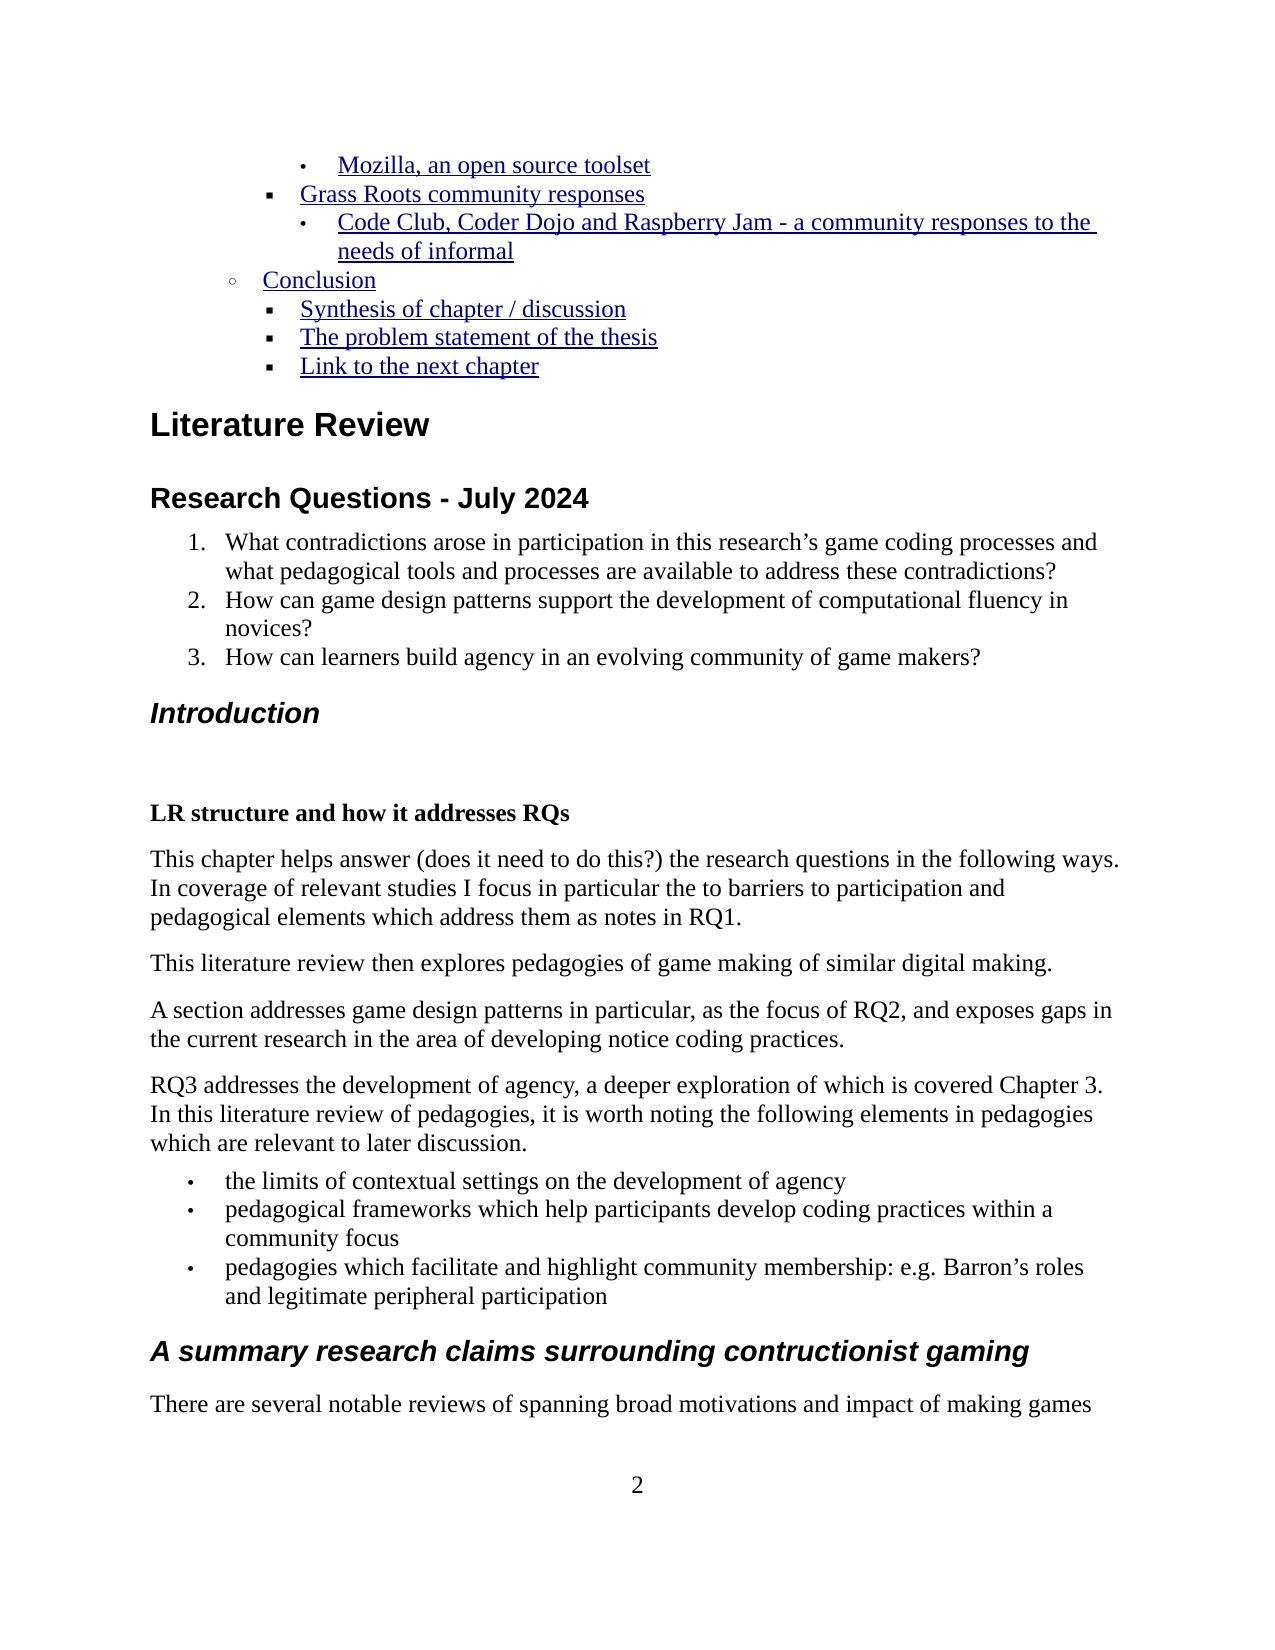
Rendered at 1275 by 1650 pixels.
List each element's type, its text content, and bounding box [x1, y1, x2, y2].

text LR structure and how it addresses RQs [150, 798, 1125, 826]
list How can game design patterns support the development of computational fluency in novices? [187, 585, 1125, 642]
list Code Club, Coder Dojo and Raspberry Jam - a community responses to the needs of informal [300, 207, 1125, 265]
subtitle A summary research claims surrounding contructionist gaming [150, 1334, 1125, 1368]
list How can learners build agency in an evolving community of game makers? [187, 642, 1125, 671]
list pedagogical frameworks which help participants develop coding practices within a community focus [187, 1194, 1125, 1252]
text RQ3 addresses the development of agency, a deeper exploration of which is covered Chapter 3. In this literature review of pedagogies, it is worth noting the following elements in pedagogies which are relevant to later discussion. [150, 1071, 1125, 1157]
text This literature review then explores pedagogies of game making of similar digital making. [150, 948, 1125, 977]
text This chapter helps answer (does it need to do this?) the research questions in the following ways. In coverage of relevant studies I focus in particular the to barriers to participation and pedagogical elements which address them as notes in RQ1. [150, 844, 1125, 931]
list What contradictions arose in participation in this research’s game coding processes and what pedagogical tools and processes are available to address these contradictions? [187, 527, 1125, 585]
list The problem statement of the thesis [262, 322, 1125, 351]
list Conclusion [225, 265, 1125, 294]
list pedagogies which facilitate and highlight community membership: e.g. Barron’s roles and legitimate peripheral participation [187, 1252, 1125, 1309]
subtitle Literature Review [150, 405, 1125, 444]
text There are several notable reviews of spanning broad motivations and impact of making games [150, 1389, 1125, 1418]
subtitle Introduction [150, 696, 1125, 729]
text A section addresses game design patterns in particular, as the focus of RQ2, and exposes gaps in the current research in the area of developing notice coding practices. [150, 995, 1125, 1053]
list Link to the next chapter [262, 351, 1125, 380]
subtitle Research Questions - July 2024 [150, 481, 1125, 515]
list Grass Roots community responses [262, 179, 1125, 207]
list Synthesis of chapter / discussion [262, 294, 1125, 322]
list the limits of contextual settings on the development of agency [187, 1166, 1125, 1194]
list Mozilla, an open source toolset [300, 150, 1125, 179]
